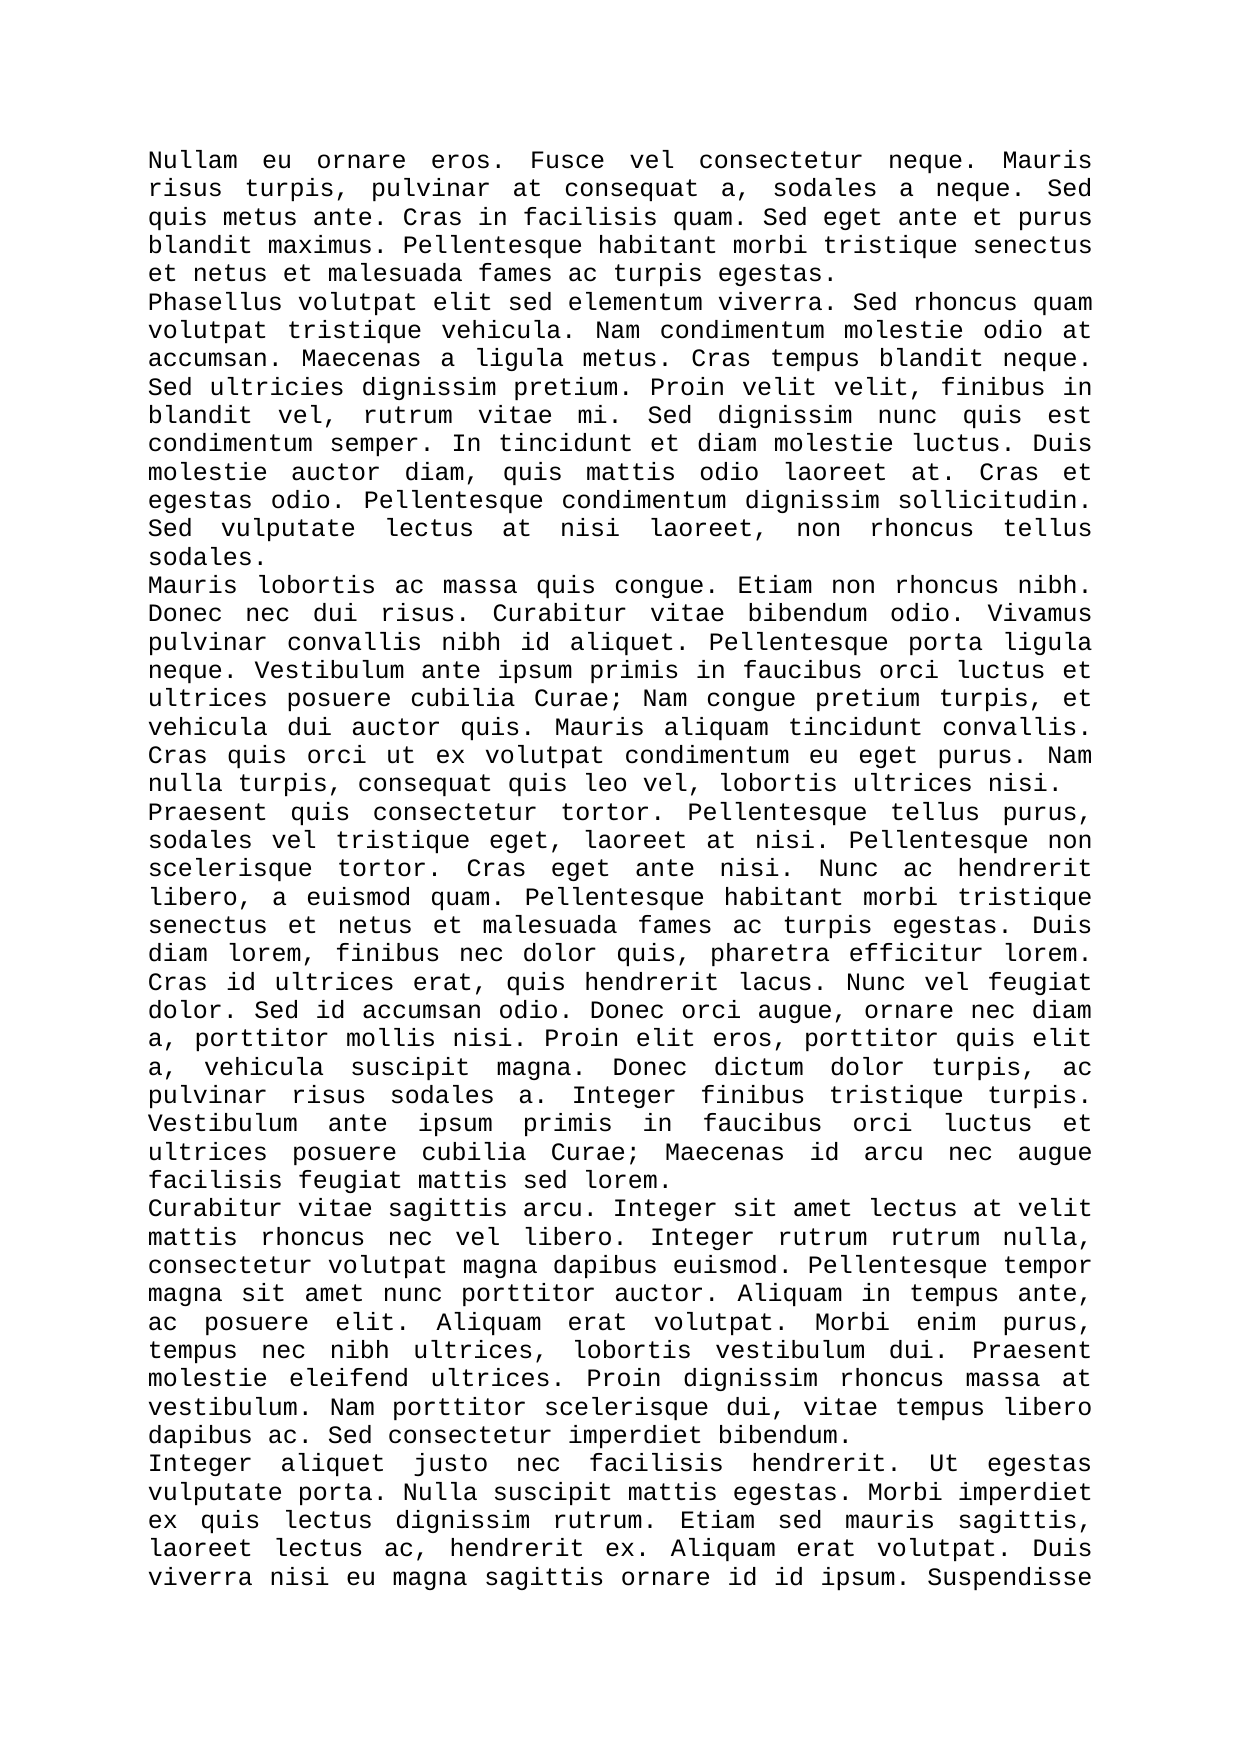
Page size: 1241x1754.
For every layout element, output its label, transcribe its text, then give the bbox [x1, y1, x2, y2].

text Phasellus volutpat elit sed elementum viverra. Sed rhoncus quam volutpat tristique vehicula. Nam condimentum molestie odio at accumsan. Maecenas a ligula metus. Cras tempus blandit neque. Sed ultricies dignissim pretium. Proin velit velit, finibus in blandit vel, rutrum vitae mi. Sed dignissim nunc quis est condimentum semper. In tincidunt et diam molestie luctus. Duis molestie auctor diam, quis mattis odio laoreet at. Cras et egestas odio. Pellentesque condimentum dignissim sollicitudin. Sed vulputate lectus at nisi laoreet, non rhoncus tellus sodales. [148, 289, 1093, 573]
text Praesent quis consectetur tortor. Pellentesque tellus purus, sodales vel tristique eget, laoreet at nisi. Pellentesque non scelerisque tortor. Cras eget ante nisi. Nunc ac hendrerit libero, a euismod quam. Pellentesque habitant morbi tristique senectus et netus et malesuada fames ac turpis egestas. Duis diam lorem, finibus nec dolor quis, pharetra efficitur lorem. Cras id ultrices erat, quis hendrerit lacus. Nunc vel feugiat dolor. Sed id accumsan odio. Donec orci augue, ornare nec diam a, porttitor mollis nisi. Proin elit eros, porttitor quis elit a, vehicula suscipit magna. Donec dictum dolor turpis, ac pulvinar risus sodales a. Integer finibus tristique turpis. Vestibulum ante ipsum primis in faucibus orci luctus et ultrices posuere cubilia Curae; Maecenas id arcu nec augue facilisis feugiat mattis sed lorem. [148, 799, 1093, 1196]
text Nullam eu ornare eros. Fusce vel consectetur neque. Mauris risus turpis, pulvinar at consequat a, sodales a neque. Sed quis metus ante. Cras in facilisis quam. Sed eget ante et purus blandit maximus. Pellentesque habitant morbi tristique senectus et netus et malesuada fames ac turpis egestas. [148, 148, 1093, 289]
text Mauris lobortis ac massa quis congue. Etiam non rhoncus nibh. Donec nec dui risus. Curabitur vitae bibendum odio. Vivamus pulvinar convallis nibh id aliquet. Pellentesque porta ligula neque. Vestibulum ante ipsum primis in faucibus orci luctus et ultrices posuere cubilia Curae; Nam congue pretium turpis, et vehicula dui auctor quis. Mauris aliquam tincidunt convallis. Cras quis orci ut ex volutpat condimentum eu eget purus. Nam nulla turpis, consequat quis leo vel, lobortis ultrices nisi. [148, 573, 1093, 799]
text Curabitur vitae sagittis arcu. Integer sit amet lectus at velit mattis rhoncus nec vel libero. Integer rutrum rutrum nulla, consectetur volutpat magna dapibus euismod. Pellentesque tempor magna sit amet nunc porttitor auctor. Aliquam in tempus ante, ac posuere elit. Aliquam erat volutpat. Morbi enim purus, tempus nec nibh ultrices, lobortis vestibulum dui. Praesent molestie eleifend ultrices. Proin dignissim rhoncus massa at vestibulum. Nam porttitor scelerisque dui, vitae tempus libero dapibus ac. Sed consectetur imperdiet bibendum. [148, 1196, 1093, 1451]
text Integer aliquet justo nec facilisis hendrerit. Ut egestas vulputate porta. Nulla suscipit mattis egestas. Morbi imperdiet ex quis lectus dignissim rutrum. Etiam sed mauris sagittis, laoreet lectus ac, hendrerit ex. Aliquam erat volutpat. Duis viverra nisi eu magna sagittis ornare id id ipsum. Suspendisse [148, 1451, 1093, 1593]
